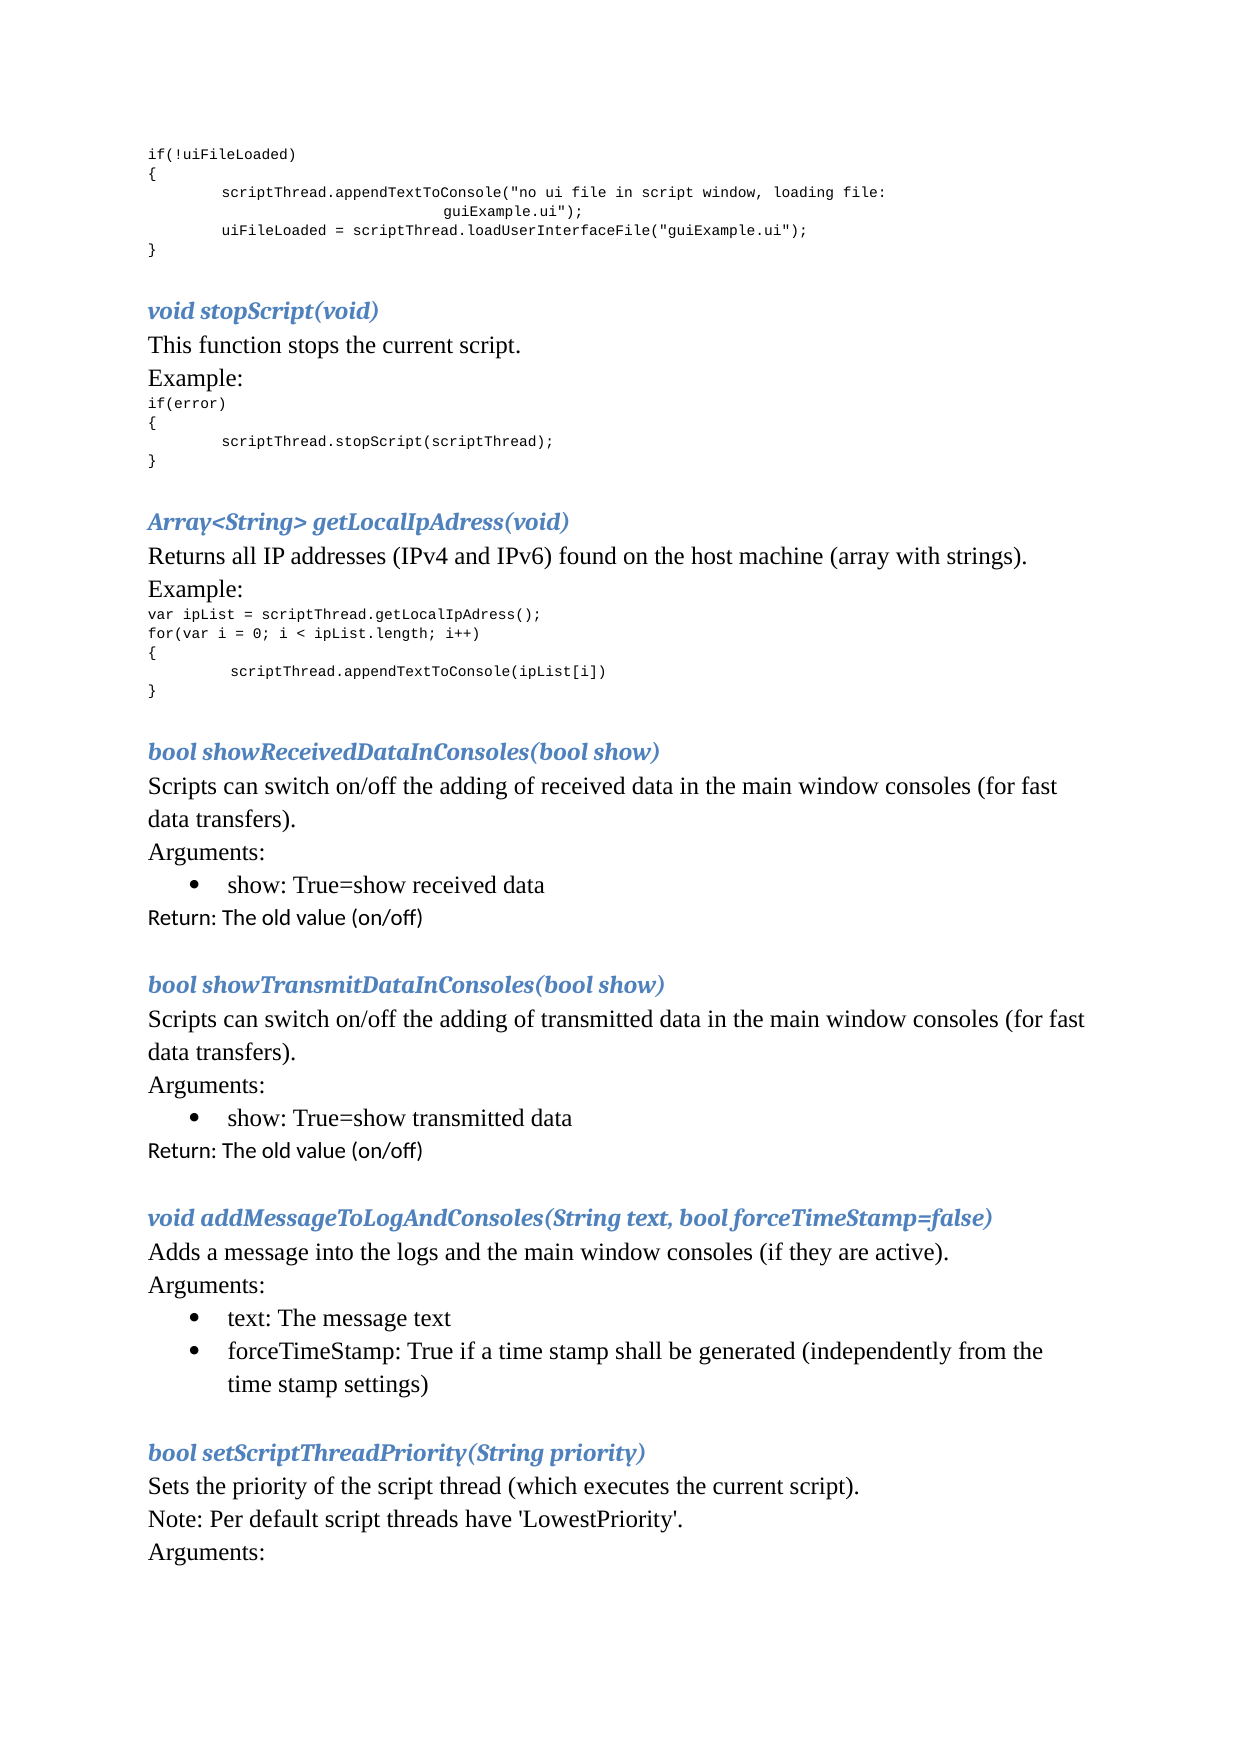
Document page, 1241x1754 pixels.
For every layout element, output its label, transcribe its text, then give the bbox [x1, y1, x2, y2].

text scriptThread.appendTextToConsole(ipList[i]) [148, 664, 1093, 681]
text } [148, 242, 1093, 259]
text { [148, 167, 1093, 183]
text Sets the priority of the script thread (which executes the current script). [148, 1471, 1093, 1500]
text var ipList = scriptThread.getLocalIpAdress(); [148, 607, 1093, 624]
text } [148, 683, 1093, 699]
text { [148, 415, 1093, 432]
text Scripts can switch on/off the adding of transmitted data in the main window consoles (for fast data transfers). [148, 1004, 1093, 1066]
text scriptThread.appendTextToConsole("no ui file in script window, loading file: guiExample.ui"); [148, 186, 1093, 221]
text if(!uiFileLoaded) [148, 148, 1093, 164]
text Note: Per default script threads have 'LowestPriority'. [148, 1504, 1093, 1533]
text for(var i = 0; i < ipList.length; i++) [148, 626, 1093, 643]
list show: True=show transmitted data [190, 1103, 1093, 1132]
text if(error) [148, 396, 1093, 413]
list show: True=show received data [190, 870, 1093, 899]
subtitle bool setScriptThreadPriority(String priority) [148, 1438, 1093, 1467]
list text: The message text [190, 1303, 1093, 1332]
text Arguments: [148, 1070, 1093, 1099]
subtitle void stopScript(void) [148, 297, 1093, 326]
text Return: The old value (on/off) [148, 903, 1093, 931]
text Arguments: [148, 1270, 1093, 1299]
text This function stops the current script. [148, 330, 1093, 359]
text Return: The old value (on/off) [148, 1136, 1093, 1164]
text Adds a message into the logs and the main window consoles (if they are active). [148, 1237, 1093, 1266]
subtitle void addMessageToLogAndConsoles(String text, bool forceTimeStamp=false) [148, 1204, 1093, 1233]
text Scripts can switch on/off the adding of received data in the main window consoles (for fast data transfers). [148, 771, 1093, 833]
text Arguments: [148, 837, 1093, 866]
subtitle bool showReceivedDataInConsoles(bool show) [148, 738, 1093, 767]
text scriptThread.stopScript(scriptThread); [148, 434, 1093, 451]
text Returns all IP addresses (IPv4 and IPv6) found on the host machine (array with strings). [148, 541, 1093, 570]
subtitle bool showTransmitDataInConsoles(bool show) [148, 971, 1093, 1000]
text { [148, 645, 1093, 662]
list forceTimeStamp: True if a time stamp shall be generated (independently from the time stamp settings) [190, 1336, 1093, 1398]
text Example: [148, 574, 1093, 603]
subtitle Array<String> getLocalIpAdress(void) [148, 508, 1093, 537]
text } [148, 453, 1093, 470]
text Arguments: [148, 1537, 1093, 1566]
text uiFileLoaded = scriptThread.loadUserInterfaceFile("guiExample.ui"); [148, 223, 1093, 240]
text Example: [148, 363, 1093, 392]
